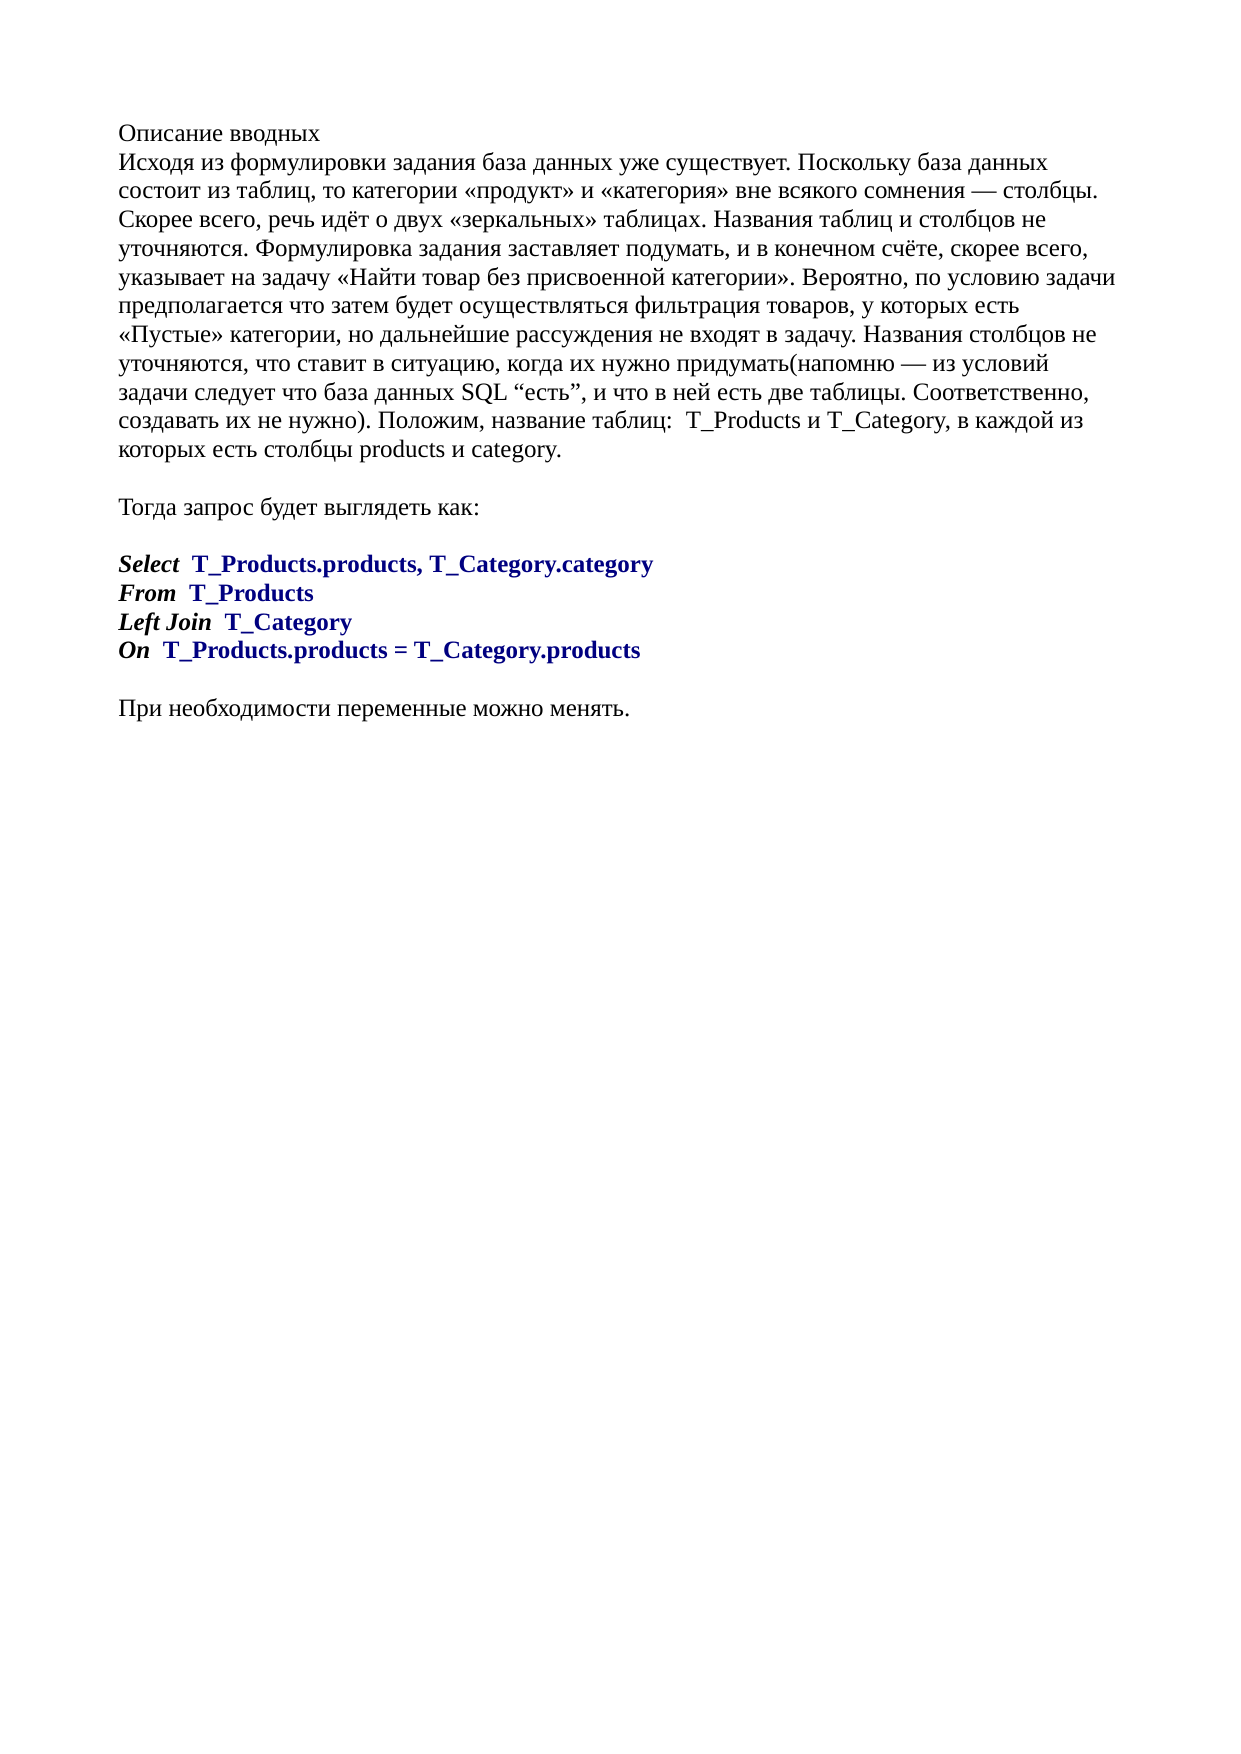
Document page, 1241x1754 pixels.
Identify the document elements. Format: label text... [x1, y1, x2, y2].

text On T_Products.products = T_Category.products [118, 636, 1122, 664]
text Исходя из формулировки задания база данных уже существует. Поскольку база данных состоит из таблиц, то категории «продукт» и «категория» вне всякого сомнения — столбцы. Скорее всего, речь идёт о двух «зеркальных» таблицах. Названия таблиц и столбцов не уточняются. Формулировка задания заставляет подумать, и в конечном счёте, скорее всего, указывает на задачу «Найти товар без присвоенной категории». Вероятно, по условию задачи предполагается что затем будет осуществляться фильтрация товаров, у которых есть «Пустые» категории, но дальнейшие рассуждения не входят в задачу. Названия столбцов не уточняются, что ставит в ситуацию, когда их нужно придумать(напомню — из условий задачи следует что база данных SQL “есть”, и что в ней есть две таблицы. Соответственно, создавать их не нужно). Положим, название таблиц: T_Products и T_Category, в каждой из которых есть столбцы products и category. [118, 147, 1122, 463]
text Left Join T_Category [118, 607, 1122, 636]
text При необходимости переменные можно менять. [118, 693, 1122, 722]
text Select T_Products.products, T_Category.category [118, 549, 1122, 578]
text From T_Products [118, 578, 1122, 607]
text Тогда запрос будет выглядеть как: [118, 492, 1122, 521]
text Описание вводных [118, 118, 1122, 147]
